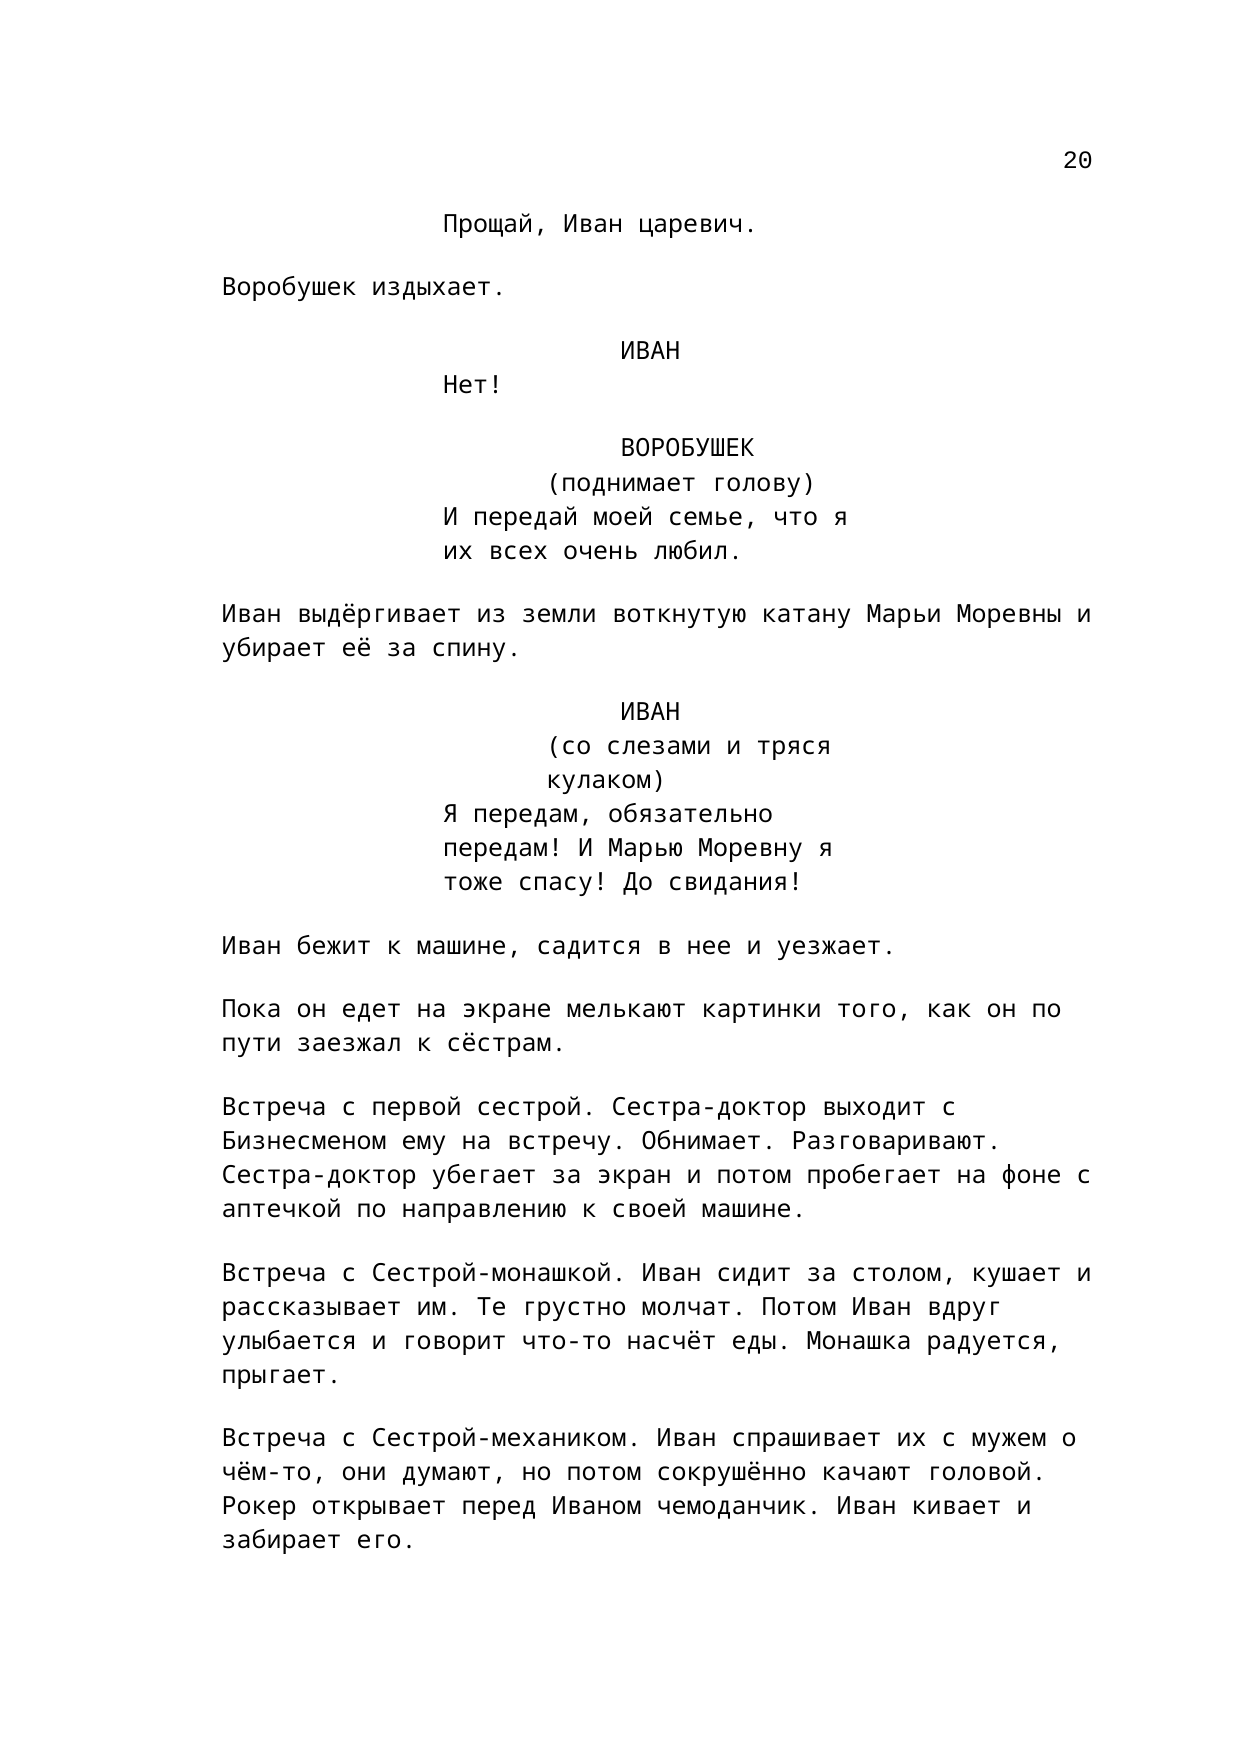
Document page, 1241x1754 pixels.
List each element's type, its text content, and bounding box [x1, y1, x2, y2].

text Пока он едет на экране мелькают картинки того, как он по пути заезжал к сёстрам. [221, 991, 1093, 1059]
text Воробушек издыхает. [221, 269, 1093, 303]
text ИВАН [620, 332, 1093, 367]
text Встреча с Сестрой-монашкой. Иван сидит за столом, кушает и рассказывает им. Те грустно молчат. Потом Иван вдруг улыбается и говорит что-то насчёт еды. Монашка радуется, прыгает. [221, 1254, 1093, 1390]
text Иван бежит к машине, садится в нее и уезжает. [221, 927, 1093, 961]
text Встреча с Сестрой-механиком. Иван спрашивает их с мужем о чём-то, они думают, но потом сокрушённо качают головой. Рокер открывает перед Иваном чемоданчик. Иван кивает и забирает его. [221, 1420, 1093, 1556]
text Нет! [443, 367, 871, 401]
text ИВАН [620, 693, 1093, 727]
text Прощай, Иван царевич. [443, 205, 871, 239]
text Иван выдёргивает из земли воткнутую катану Марьи Моревны и убирает её за спину. [221, 596, 1093, 664]
text (со слезами и тряся кулаком) [546, 727, 871, 796]
text (поднимает голову) [546, 464, 871, 498]
text ВОРОБУШЕК [620, 430, 1093, 464]
text Я передам, обязательно передам! И Марью Моревну я тоже спасу! До свидания! [443, 796, 871, 898]
text Встреча с первой сестрой. Сестра-доктор выходит с Бизнесменом ему на встречу. Обнимает. Разговаривают. Сестра-доктор убегает за экран и потом пробегает на фоне с аптечкой по направлению к своей машине. [221, 1088, 1093, 1225]
text И передай моей семье, что я их всех очень любил. [443, 498, 871, 566]
